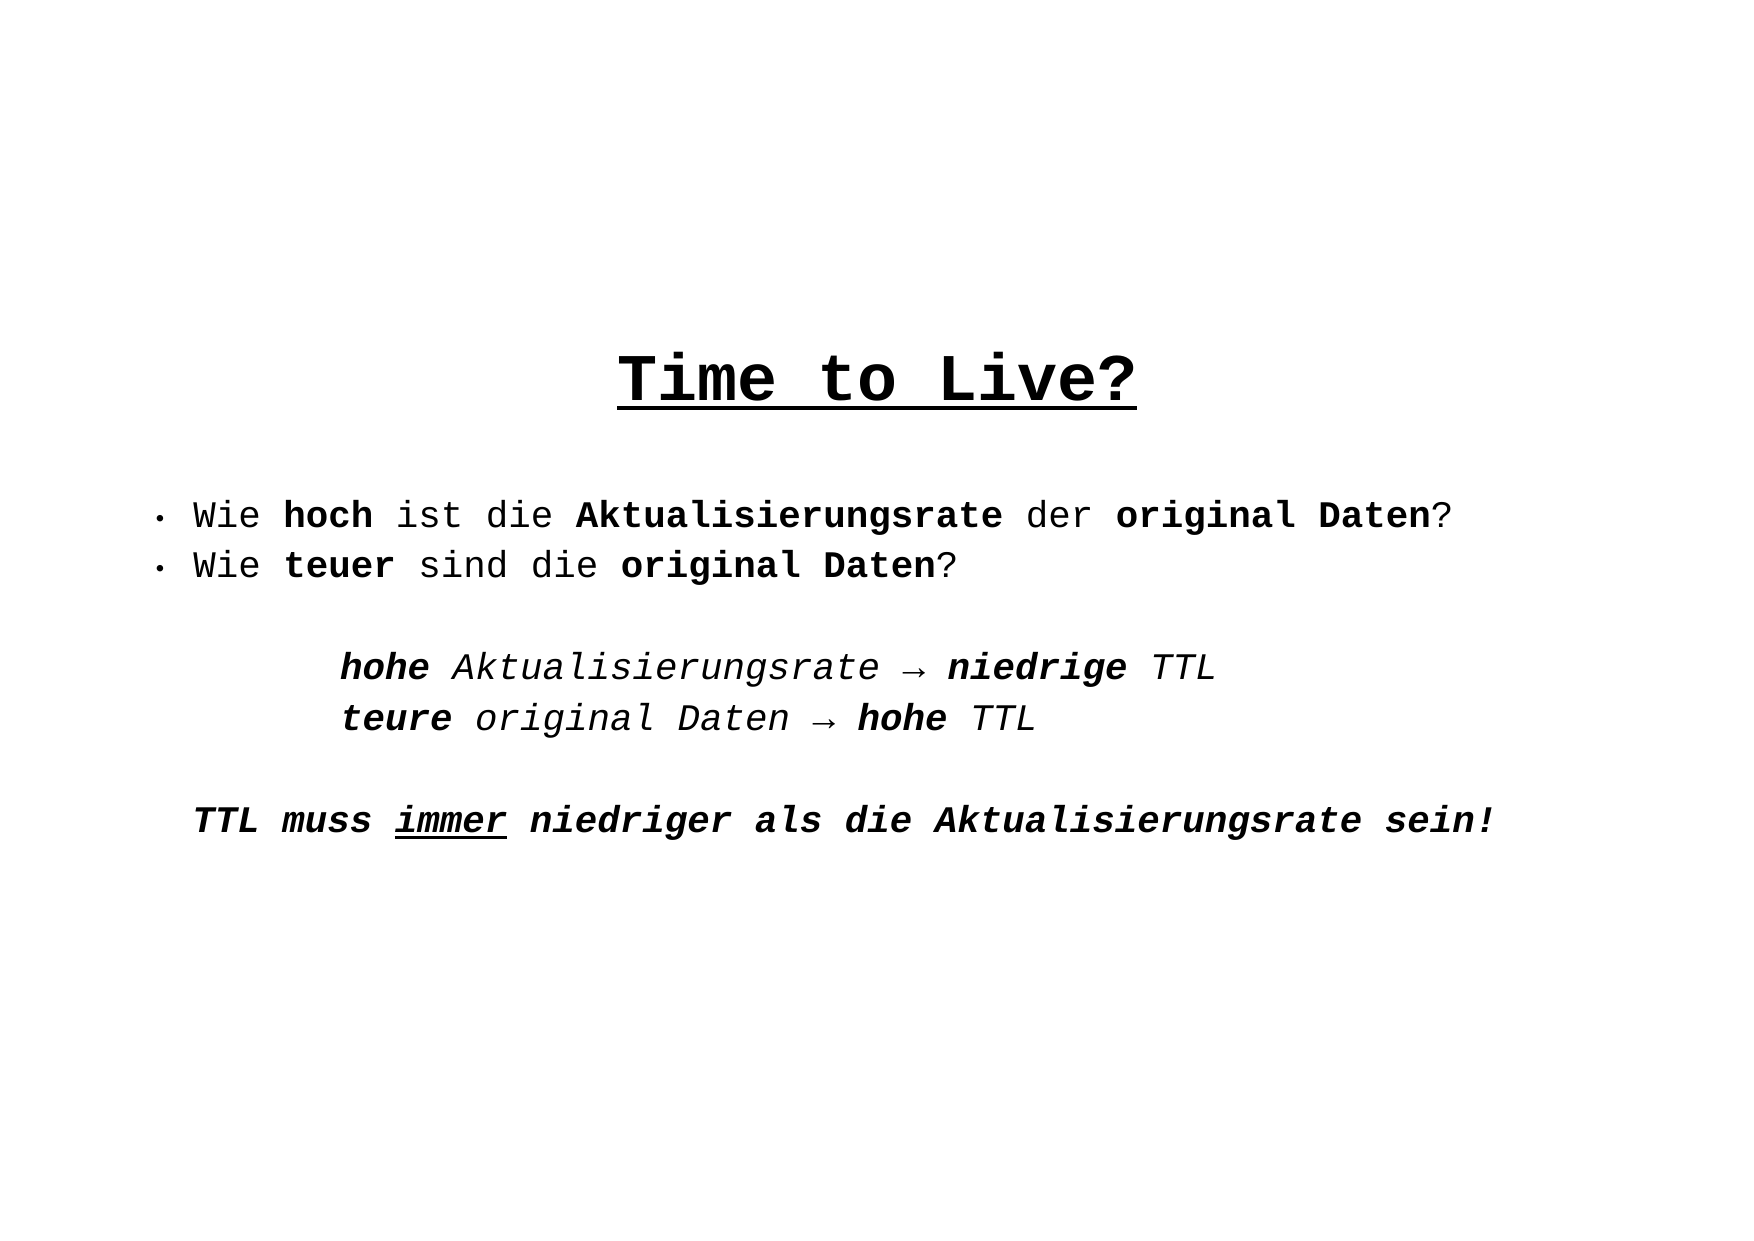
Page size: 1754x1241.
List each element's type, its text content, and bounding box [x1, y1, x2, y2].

list Wie teuer sind die original Daten? [156, 547, 1636, 589]
text TTL muss immer niedriger als die Aktualisierungsrate sein! [118, 801, 1636, 844]
text Time to Live? [118, 345, 1636, 420]
text teure original Daten → hohe TTL [118, 699, 1636, 742]
text hohe Aktualisierungsrate → niedrige TTL [118, 648, 1636, 691]
list Wie hoch ist die Aktualisierungsrate der original Daten? [156, 496, 1636, 538]
